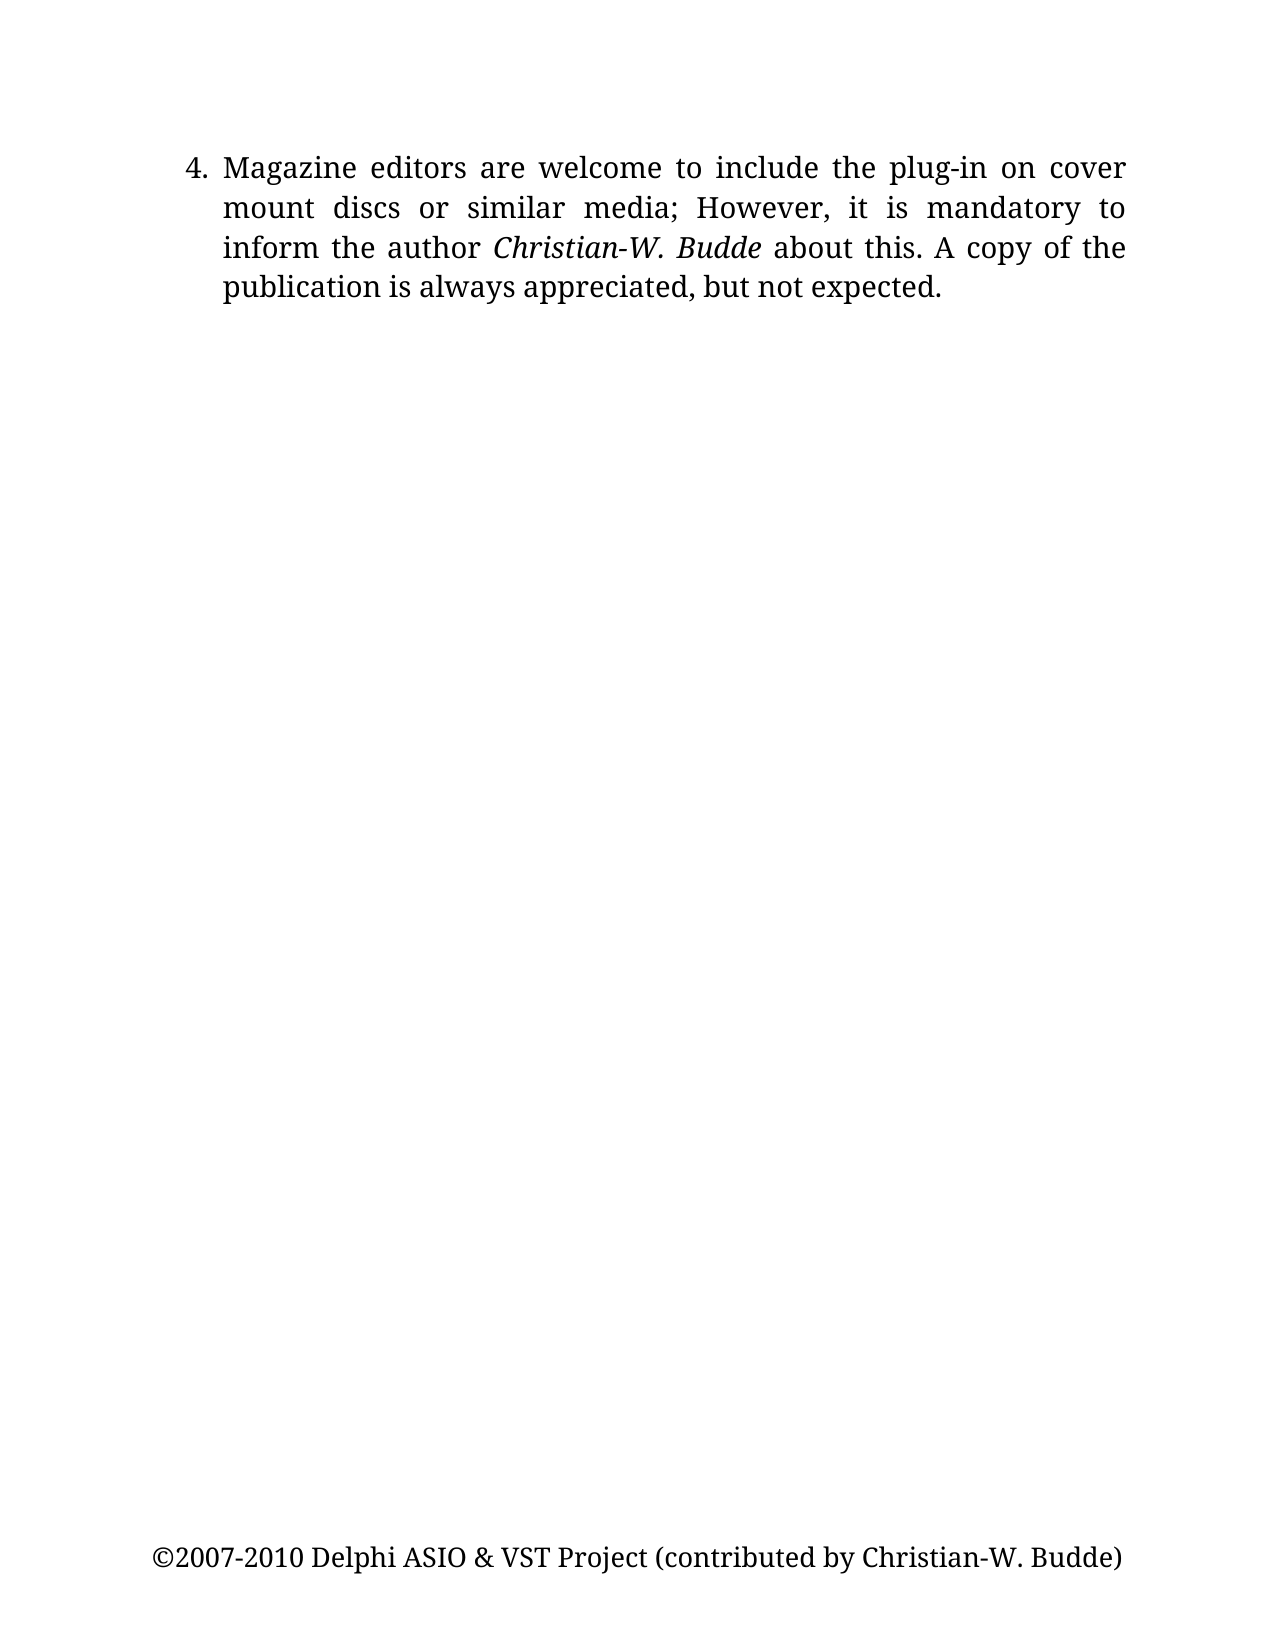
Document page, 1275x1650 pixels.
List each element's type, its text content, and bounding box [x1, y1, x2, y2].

list Magazine editors are welcome to include the plug-in on cover mount discs or similar media; However, it is mandatory to inform the author Christian-W. Budde about this. A copy of the publication is always appreciated, but not expected. [185, 148, 1127, 306]
